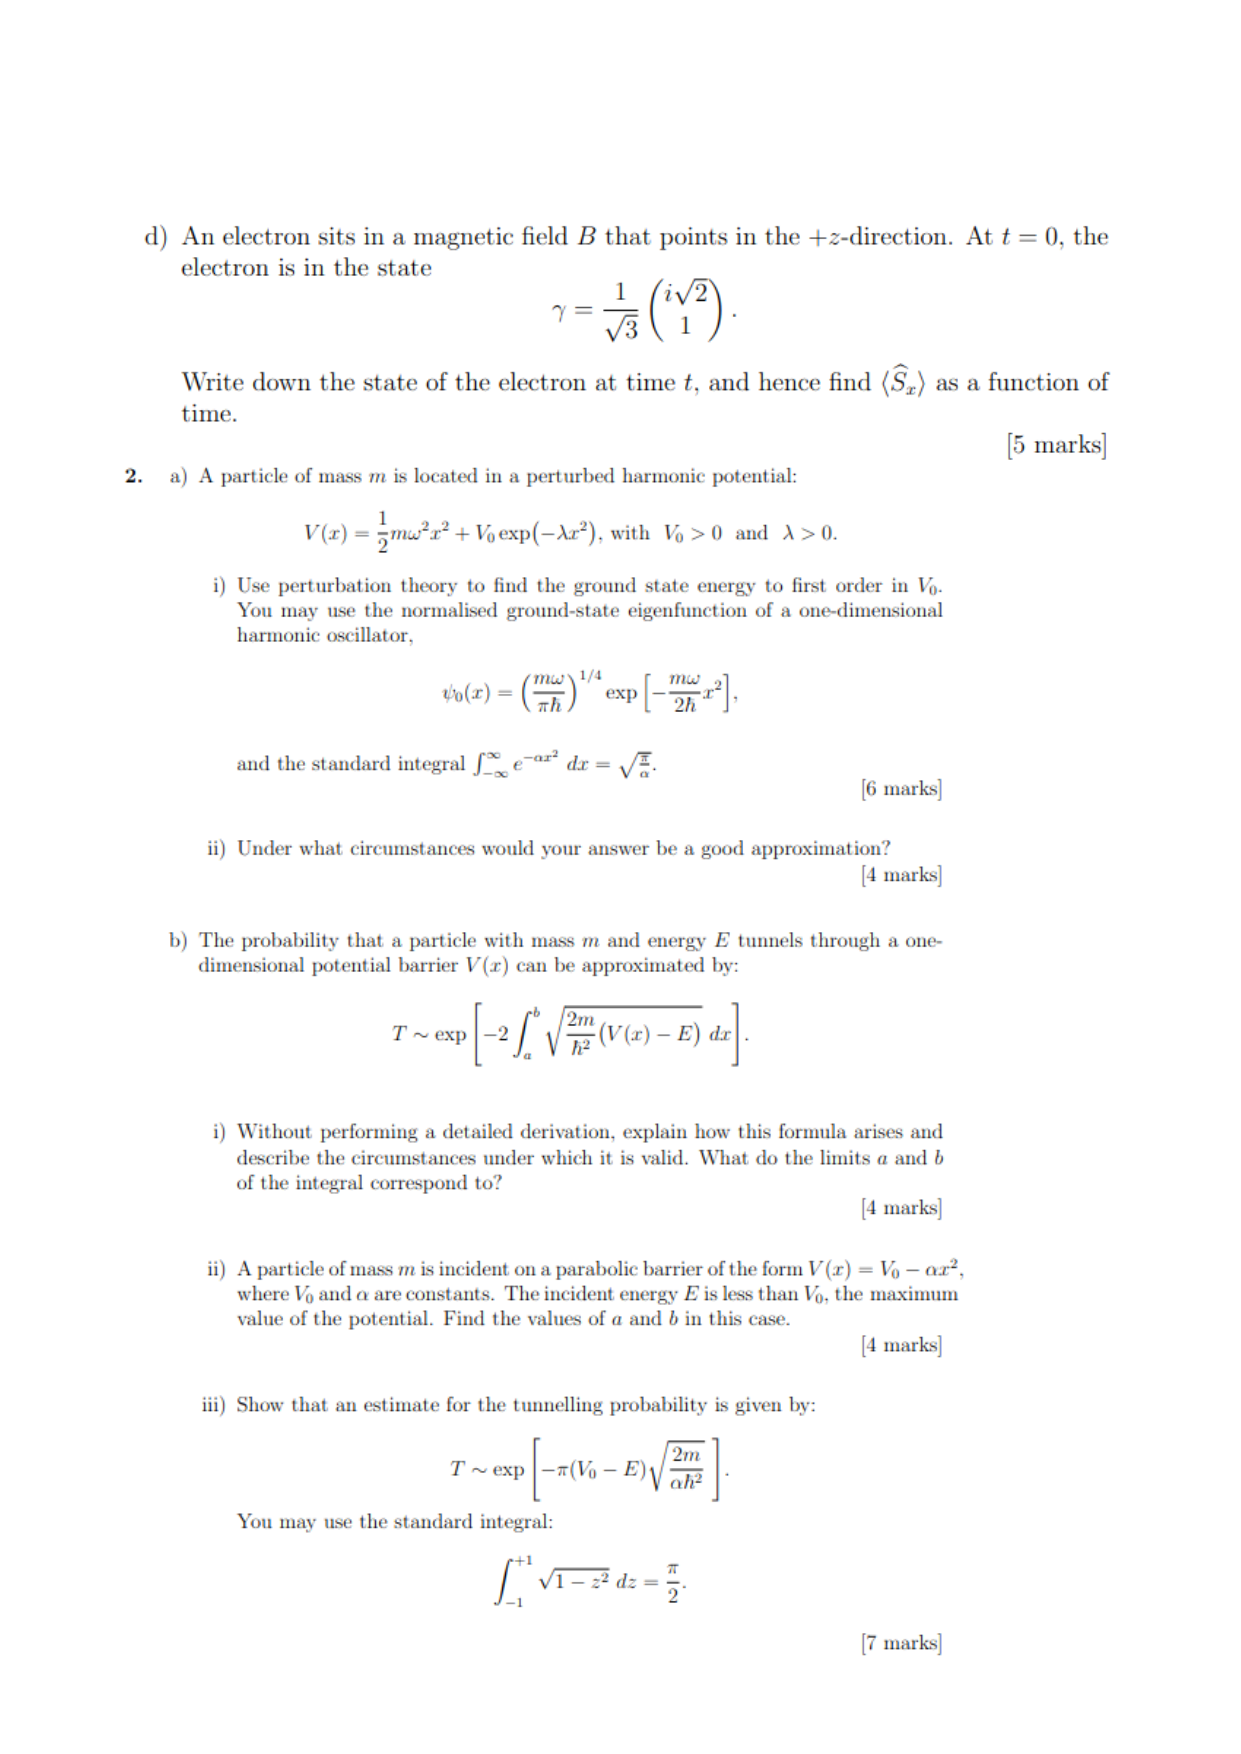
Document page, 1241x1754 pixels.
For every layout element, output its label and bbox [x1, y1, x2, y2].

picture [118, 198, 1123, 1670]
